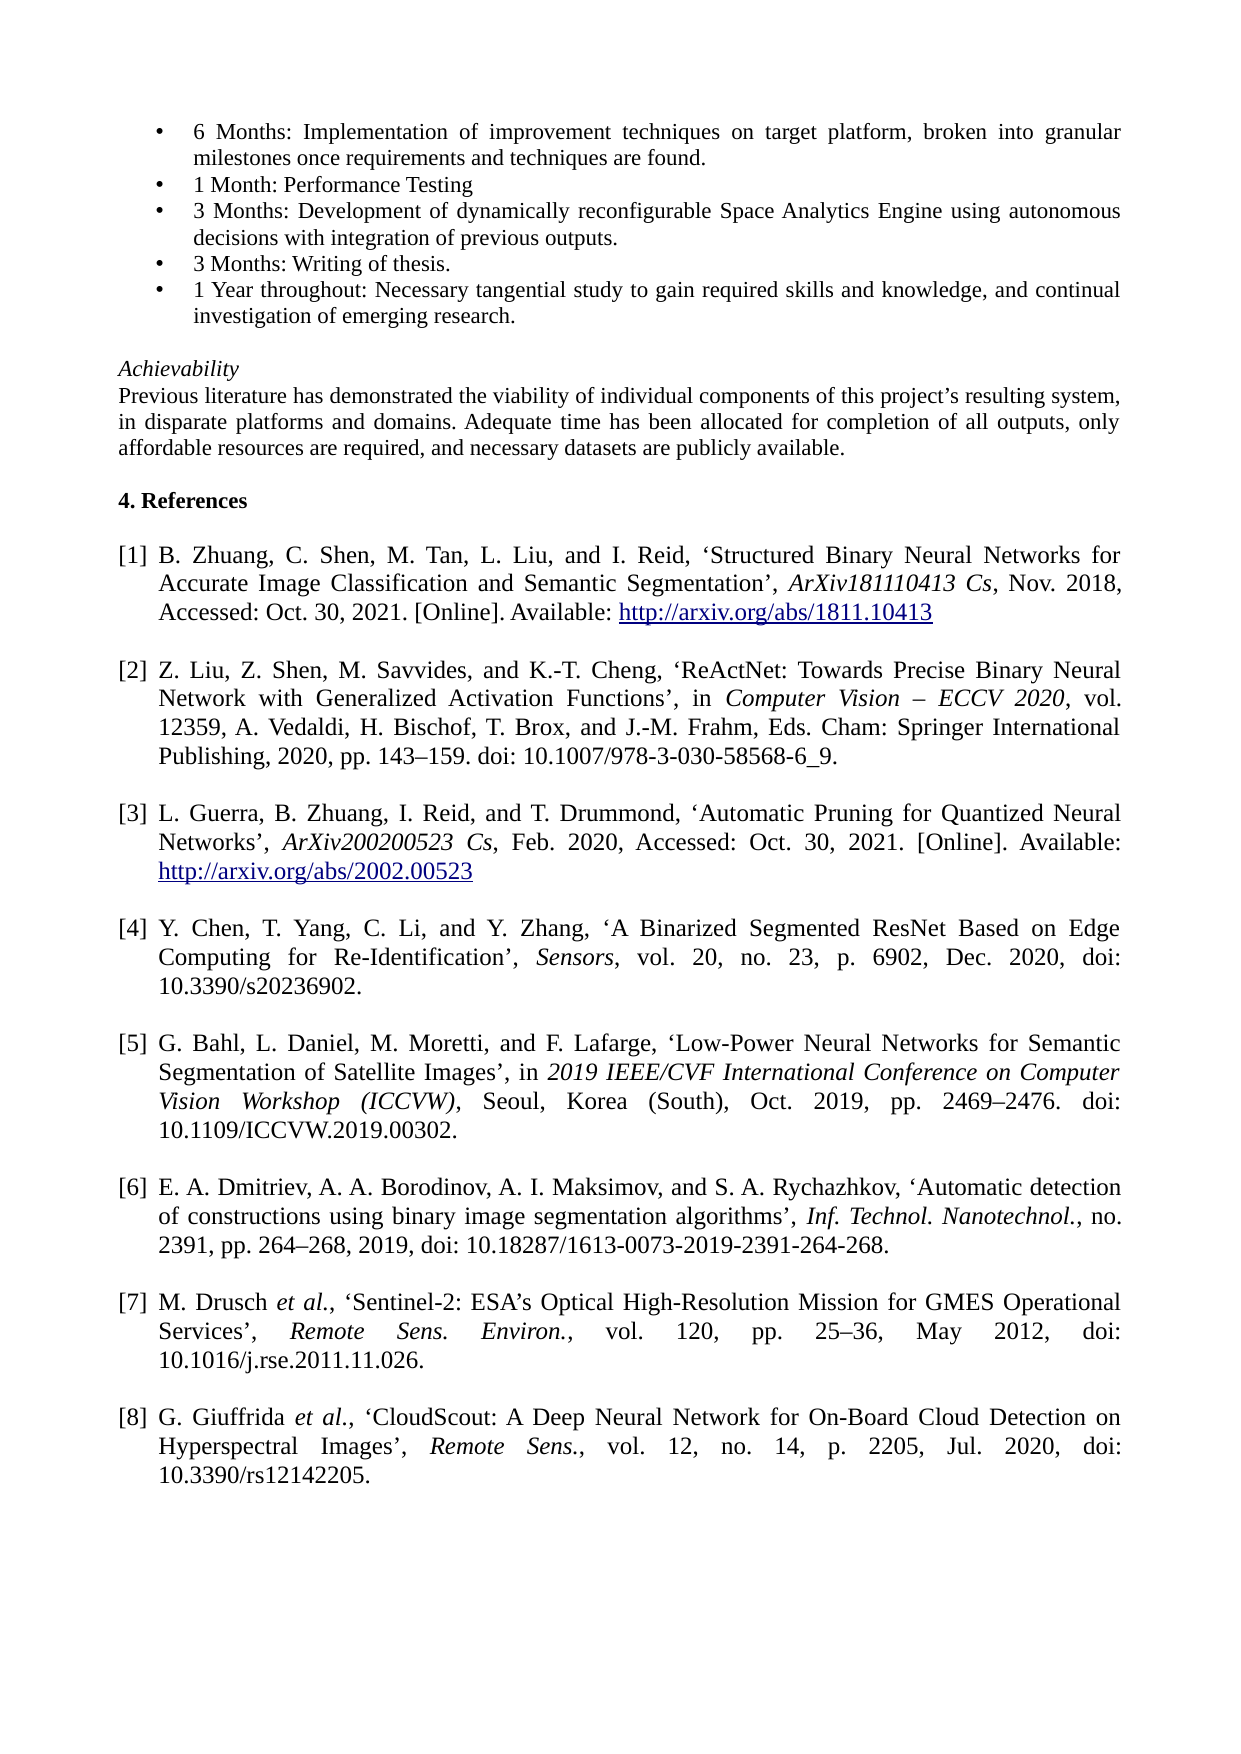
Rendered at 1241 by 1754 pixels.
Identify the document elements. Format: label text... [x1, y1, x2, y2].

text [8] G. Giuffrida et al., ‘CloudScout: A Deep Neural Network for On-Board Cloud Detection on Hyperspectral Images’, Remote Sens., vol. 12, no. 14, p. 2205, Jul. 2020, doi: 10.3390/rs12142205. [118, 1402, 1122, 1488]
text 4. References [118, 487, 1122, 513]
text [3] L. Guerra, B. Zhuang, I. Reid, and T. Drummond, ‘Automatic Pruning for Quantized Neural Networks’, ArXiv200200523 Cs, Feb. 2020, Accessed: Oct. 30, 2021. [Online]. Available: http://arxiv.org/abs/2002.00523 [118, 798, 1122, 885]
text [1] B. Zhuang, C. Shen, M. Tan, L. Liu, and I. Reid, ‘Structured Binary Neural Networks for Accurate Image Classification and Semantic Segmentation’, ArXiv181110413 Cs, Nov. 2018, Accessed: Oct. 30, 2021. [Online]. Available: http://arxiv.org/abs/1811.10413 [118, 540, 1122, 626]
list 3 Months: Writing of thesis. [156, 250, 1122, 276]
list 6 Months: Implementation of improvement techniques on target platform, broken into granular milestones once requirements and techniques are found. [156, 118, 1122, 171]
list 1 Month: Performance Testing [156, 171, 1122, 197]
list 3 Months: Development of dynamically reconfigurable Space Analytics Engine using autonomous decisions with integration of previous outputs. [156, 197, 1122, 250]
text [6] E. A. Dmitriev, A. A. Borodinov, A. I. Maksimov, and S. A. Rychazhkov, ‘Automatic detection of constructions using binary image segmentation algorithms’, Inf. Technol. Nanotechnol., no. 2391, pp. 264–268, 2019, doi: 10.18287/1613-0073-2019-2391-264-268. [118, 1172, 1122, 1258]
list 1 Year throughout: Necessary tangential study to gain required skills and knowledge, and continual investigation of emerging research. [156, 276, 1122, 329]
text Achievability [118, 355, 1122, 382]
text [5] G. Bahl, L. Daniel, M. Moretti, and F. Lafarge, ‘Low-Power Neural Networks for Semantic Segmentation of Satellite Images’, in 2019 IEEE/CVF International Conference on Computer Vision Workshop (ICCVW), Seoul, Korea (South), Oct. 2019, pp. 2469–2476. doi: 10.1109/ICCVW.2019.00302. [118, 1028, 1122, 1143]
text [7] M. Drusch et al., ‘Sentinel-2: ESA’s Optical High-Resolution Mission for GMES Operational Services’, Remote Sens. Environ., vol. 120, pp. 25–36, May 2012, doi: 10.1016/j.rse.2011.11.026. [118, 1287, 1122, 1373]
text [4] Y. Chen, T. Yang, C. Li, and Y. Zhang, ‘A Binarized Segmented ResNet Based on Edge Computing for Re-Identification’, Sensors, vol. 20, no. 23, p. 6902, Dec. 2020, doi: 10.3390/s20236902. [118, 913, 1122, 1000]
text [2] Z. Liu, Z. Shen, M. Savvides, and K.-T. Cheng, ‘ReActNet: Towards Precise Binary Neural Network with Generalized Activation Functions’, in Computer Vision – ECCV 2020, vol. 12359, A. Vedaldi, H. Bischof, T. Brox, and J.-M. Frahm, Eds. Cham: Springer International Publishing, 2020, pp. 143–159. doi: 10.1007/978-3-030-58568-6_9. [118, 655, 1122, 770]
text Previous literature has demonstrated the viability of individual components of this project’s resulting system, in disparate platforms and domains. Adequate time has been allocated for completion of all outputs, only affordable resources are required, and necessary datasets are publicly available. [118, 382, 1122, 461]
